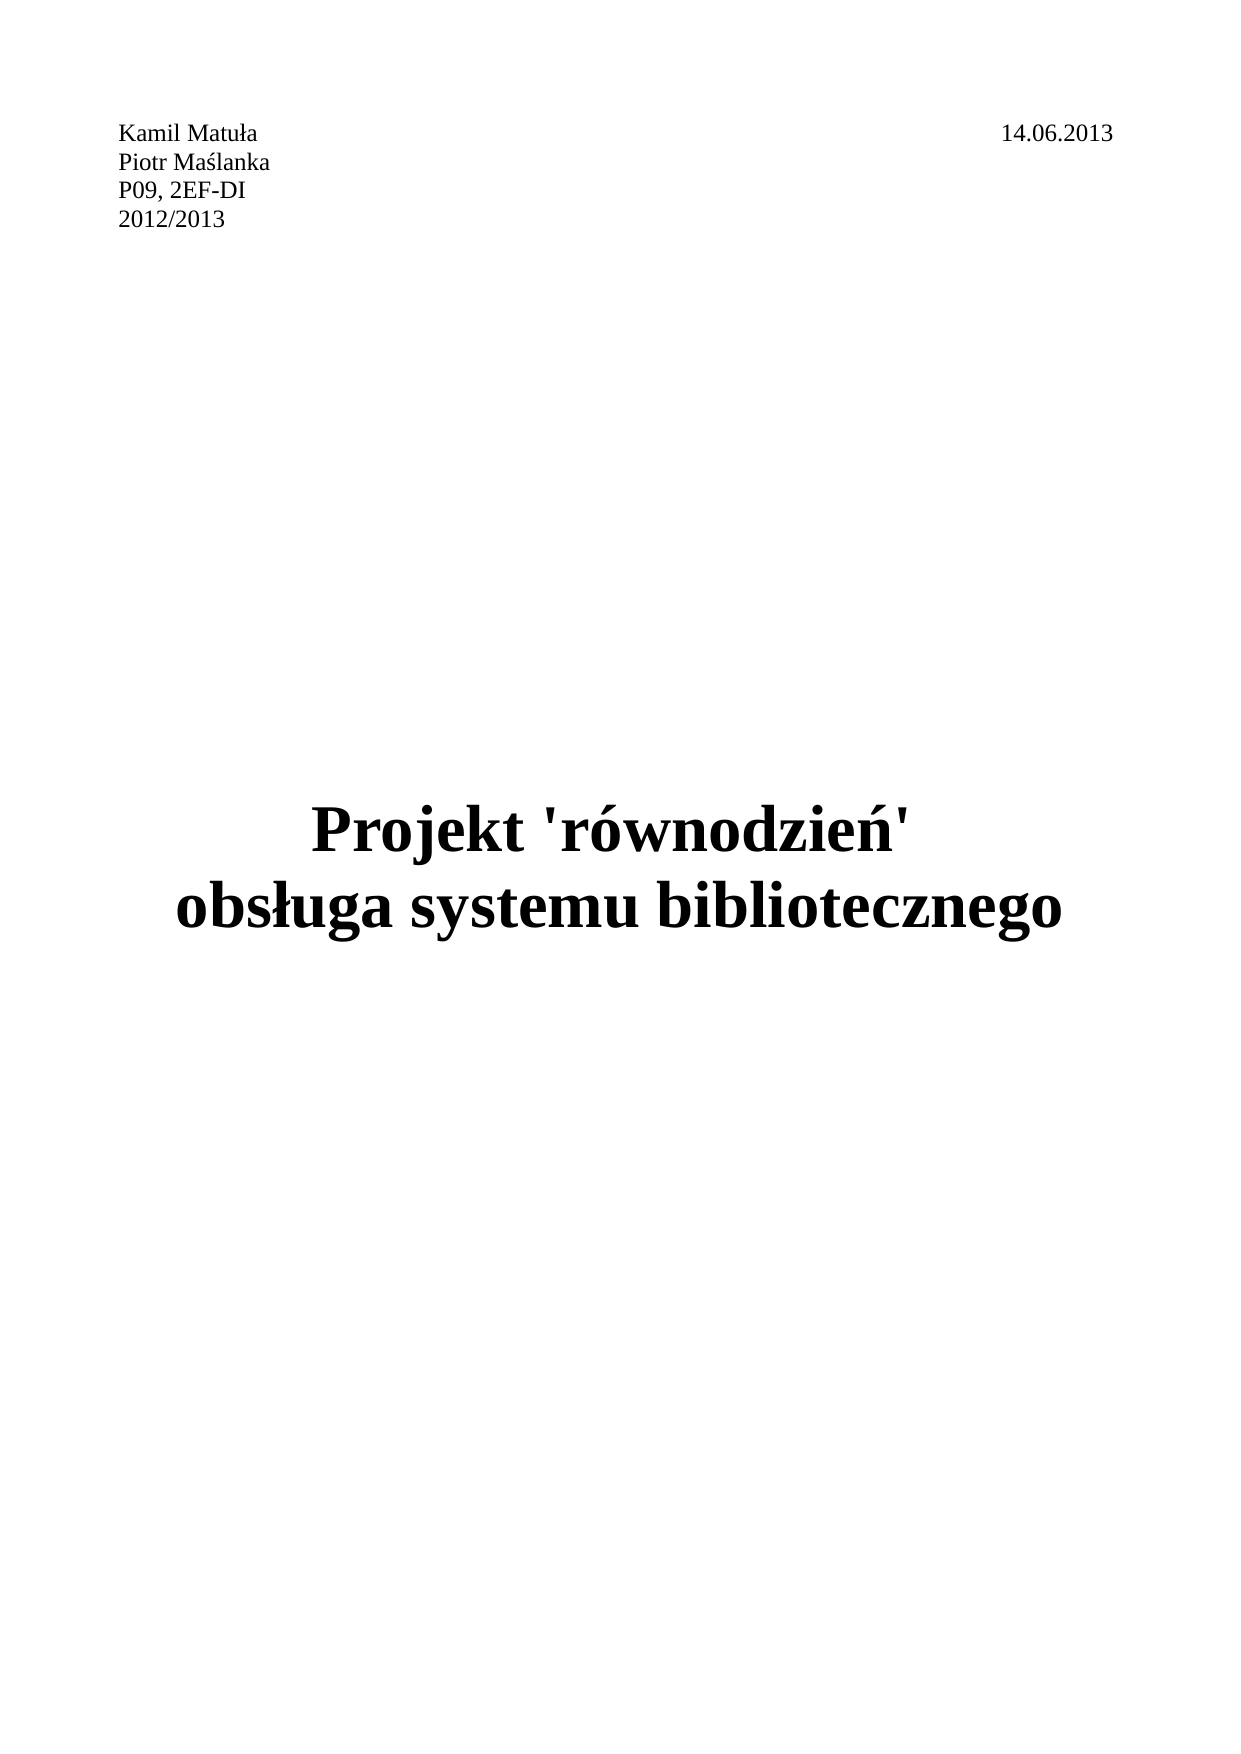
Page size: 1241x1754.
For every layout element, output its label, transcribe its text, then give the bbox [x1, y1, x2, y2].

text Projekt 'równodzień' obsługa systemu bibliotecznego [118, 789, 1122, 942]
text Piotr Maślanka P09, 2EF-DI [118, 147, 1122, 204]
text Kamil Matuła 14.06.2013 [118, 118, 1122, 147]
text 2012/2013 [118, 204, 1122, 789]
